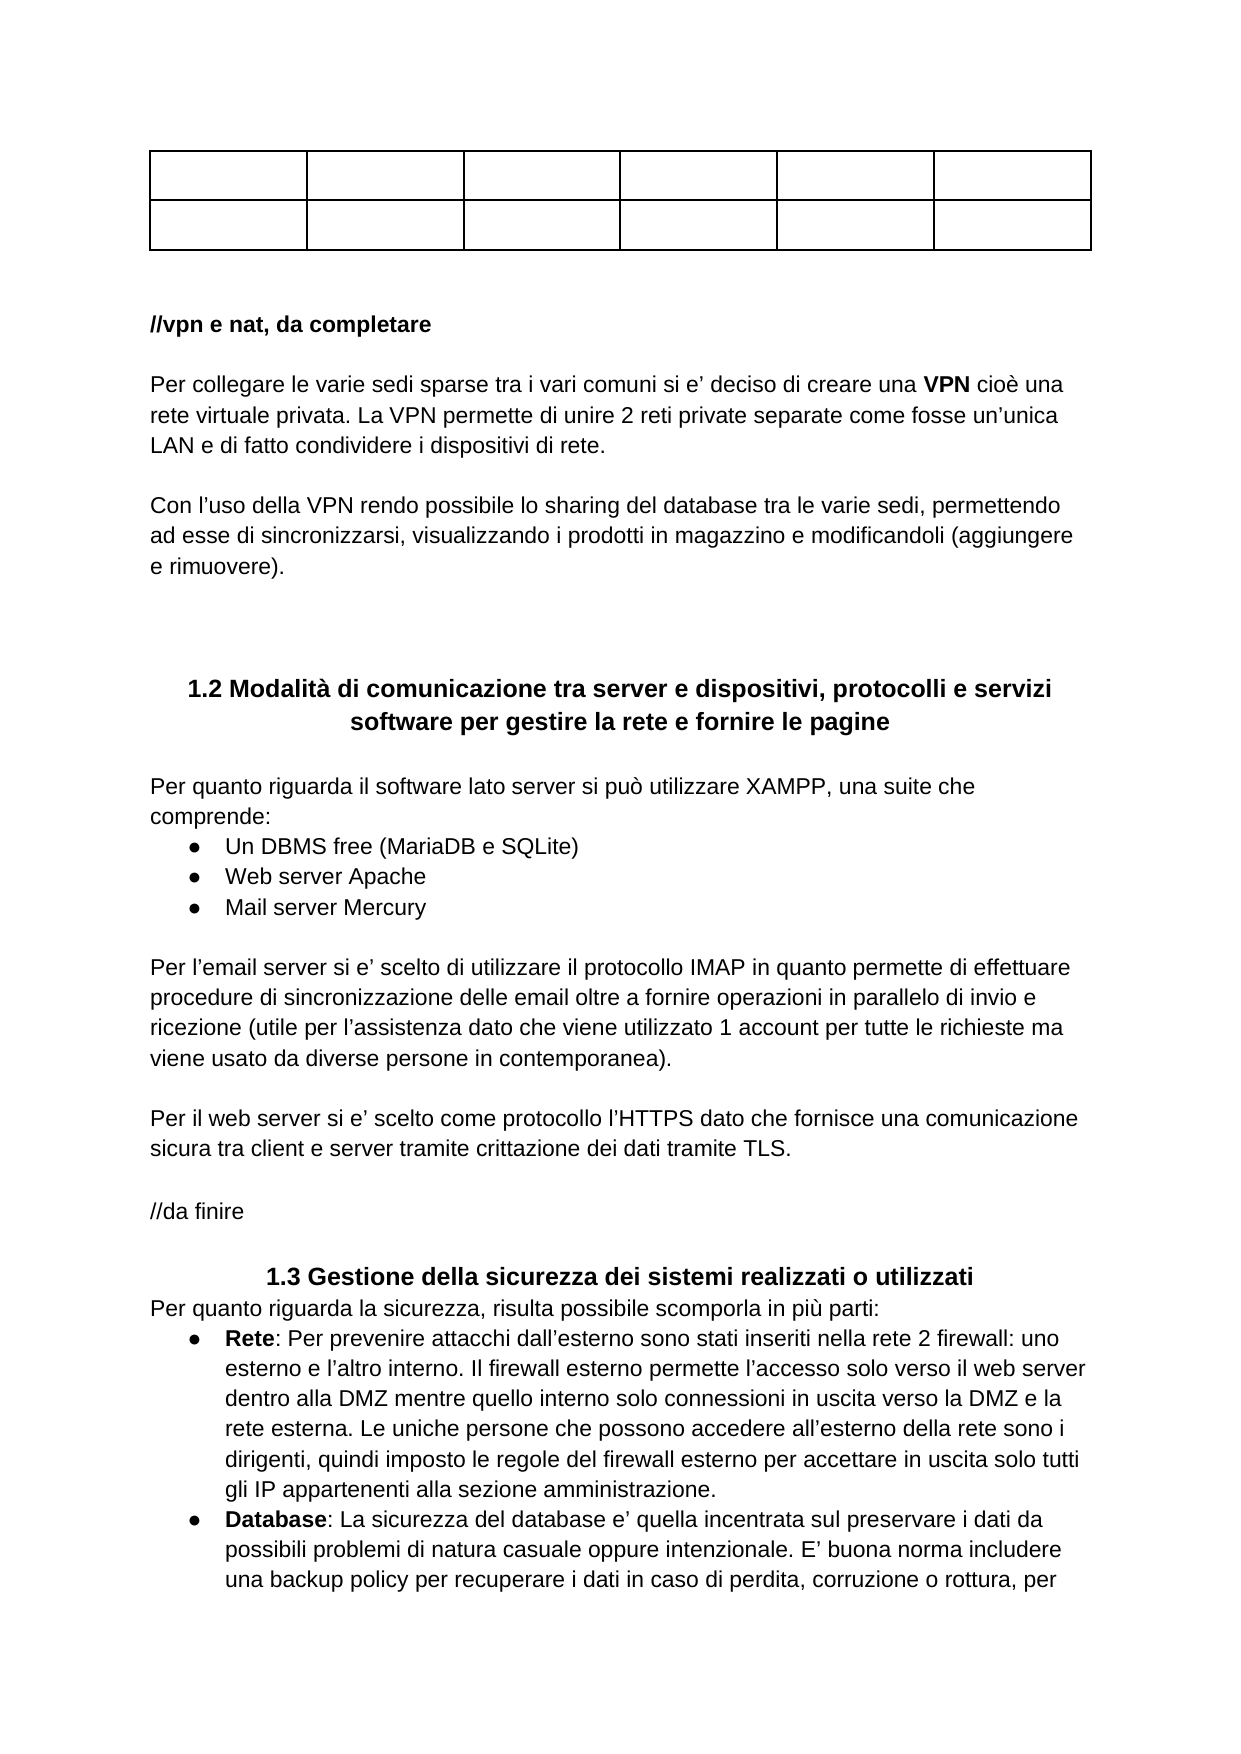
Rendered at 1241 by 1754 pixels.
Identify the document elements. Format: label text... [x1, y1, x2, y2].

table_cell [308, 152, 463, 199]
table_cell [621, 201, 776, 248]
table_cell [621, 152, 776, 199]
text Per il web server si e’ scelto come protocollo l’HTTPS dato che fornisce una comunicazione sicura tra client e server tramite crittazione dei dati tramite TLS. [150, 1105, 1090, 1161]
text Con l’uso della VPN rendo possibile lo sharing del database tra le varie sedi, permettendo ad esse di sincronizzarsi, visualizzando i prodotti in magazzino e modificandoli (aggiungere e rimuovere). [150, 492, 1090, 579]
table_cell [465, 201, 619, 248]
text Per quanto riguarda la sicurezza, risulta possibile scomporla in più parti: [150, 1294, 1090, 1321]
list Un DBMS free (MariaDB e SQLite) [187, 833, 1090, 859]
text //da finire [150, 1198, 1090, 1225]
table_cell [465, 152, 619, 199]
table_cell [935, 152, 1090, 199]
table_cell [308, 201, 463, 248]
text Per collegare le varie sedi sparse tra i vari comuni si e’ deciso di creare una VPN cioè una rete virtuale privata. La VPN permette di unire 2 reti private separate come fosse un’unica LAN e di fatto condividere i dispositivi di rete. [150, 371, 1090, 458]
list Web server Apache [187, 863, 1090, 889]
text //vpn e nat, da completare [150, 311, 1090, 337]
table_cell [778, 201, 933, 248]
table_cell [151, 152, 306, 199]
table_cell [935, 201, 1090, 248]
text 1.2 Modalità di comunicazione tra server e dispositivi, protocolli e servizi software per gestire la rete e fornire le pagine [150, 673, 1090, 735]
text Per l’email server si e’ scelto di utilizzare il protocollo IMAP in quanto permette di effettuare procedure di sincronizzazione delle email oltre a fornire operazioni in parallelo di invio e ricezione (utile per l’assistenza dato che viene utilizzato 1 account per tutte le richieste ma viene usato da diverse persone in contemporanea). [150, 954, 1090, 1071]
list Mail server Mercury [187, 893, 1090, 920]
list Database: La sicurezza del database e’ quella incentrata sul preservare i dati da possibili problemi di natura casuale oppure intenzionale. E’ buona norma includere una backup policy per recuperare i dati in caso di perdita, corruzione o rottura, per [187, 1506, 1090, 1593]
text 1.3 Gestione della sicurezza dei sistemi realizzati o utilizzati [150, 1262, 1090, 1290]
table_cell [151, 201, 306, 248]
text Per quanto riguarda il software lato server si può utilizzare XAMPP, una suite che comprende: [150, 773, 1090, 829]
list Rete: Per prevenire attacchi dall’esterno sono stati inseriti nella rete 2 firewall: uno esterno e l’altro interno. Il firewall esterno permette l’accesso solo verso il web server dentro alla DMZ mentre quello interno solo connessioni in uscita verso la DMZ e la rete esterna. Le uniche persone che possono accedere all’esterno della rete sono i dirigenti, quindi imposto le regole del firewall esterno per accettare in uscita solo tutti gli IP appartenenti alla sezione amministrazione. [187, 1325, 1090, 1502]
table_cell [778, 152, 933, 199]
